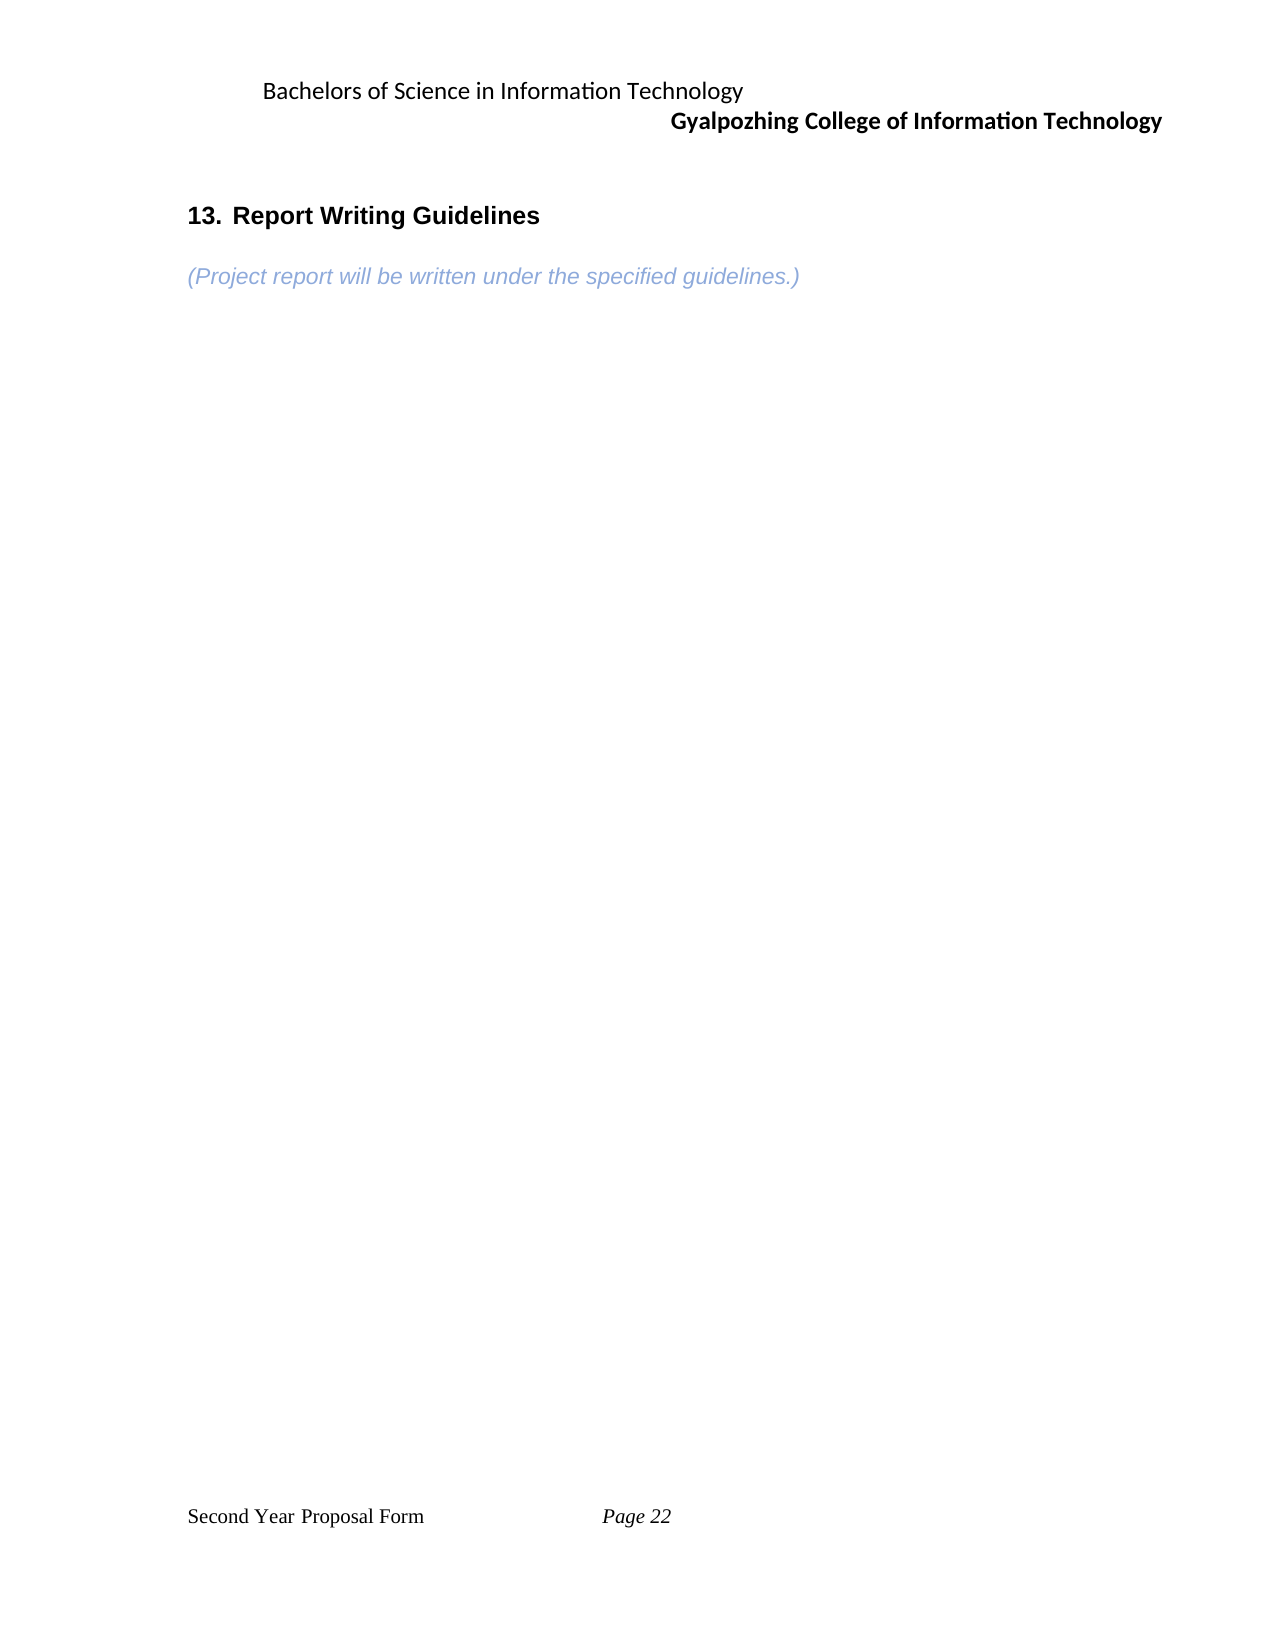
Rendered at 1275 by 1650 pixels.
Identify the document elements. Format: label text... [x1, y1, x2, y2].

subtitle 13. Report Writing Guidelines [187, 201, 1162, 230]
text (Project report will be written under the specified guidelines.) [187, 263, 1162, 289]
